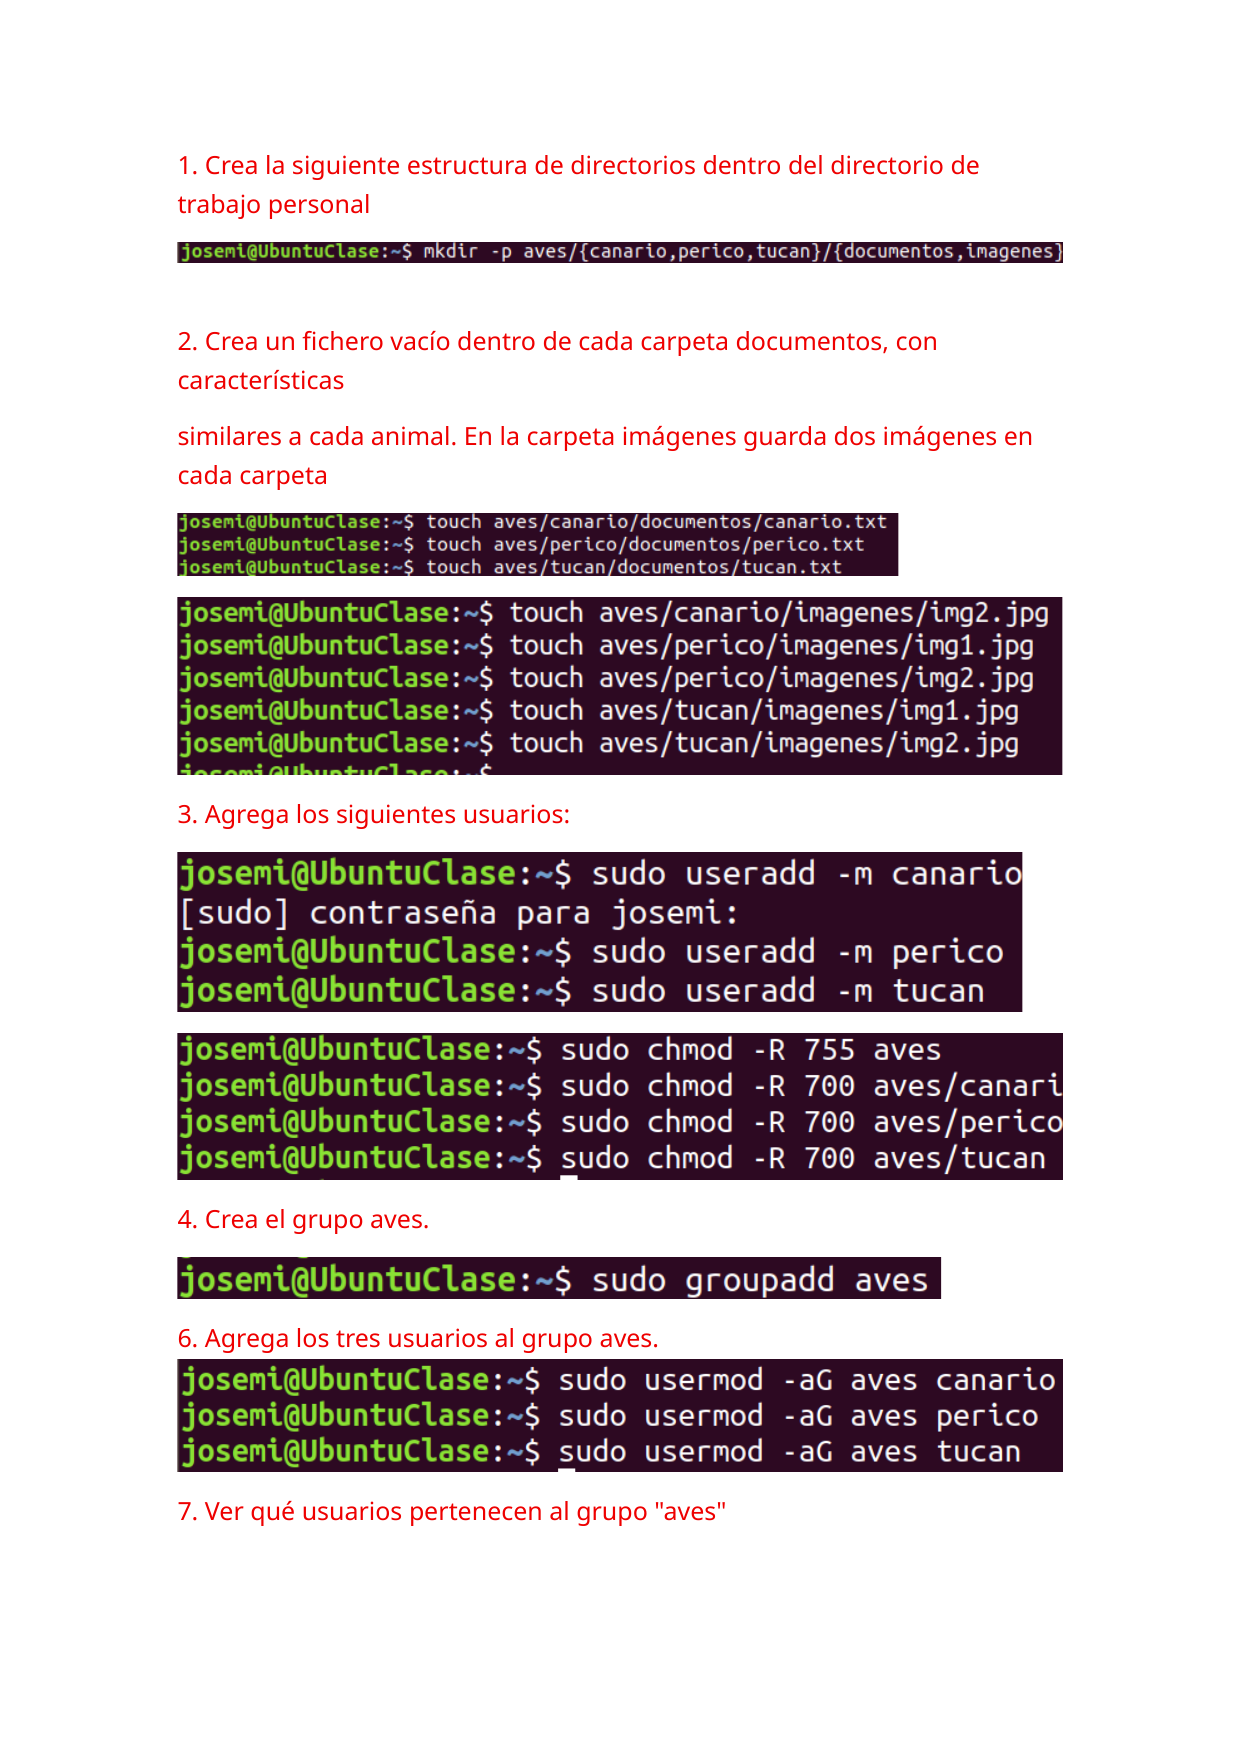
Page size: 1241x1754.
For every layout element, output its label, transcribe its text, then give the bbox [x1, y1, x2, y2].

text 2. Crea un fichero vacío dentro de cada carpeta documentos, con características [177, 323, 1063, 396]
text 1. Crea la siguiente estructura de directorios dentro del directorio de trabajo personal [177, 148, 1063, 221]
text 4. Crea el grupo aves. [177, 1202, 1063, 1236]
text similares a cada animal. En la carpeta imágenes guarda dos imágenes en cada carpeta [177, 418, 1063, 491]
text 6. Agrega los tres usuarios al grupo aves. [177, 1321, 1063, 1359]
text 7. Ver qué usuarios pertenecen al grupo "aves" [177, 1493, 1063, 1527]
text 3. Agrega los siguientes usuarios: [177, 797, 1063, 831]
